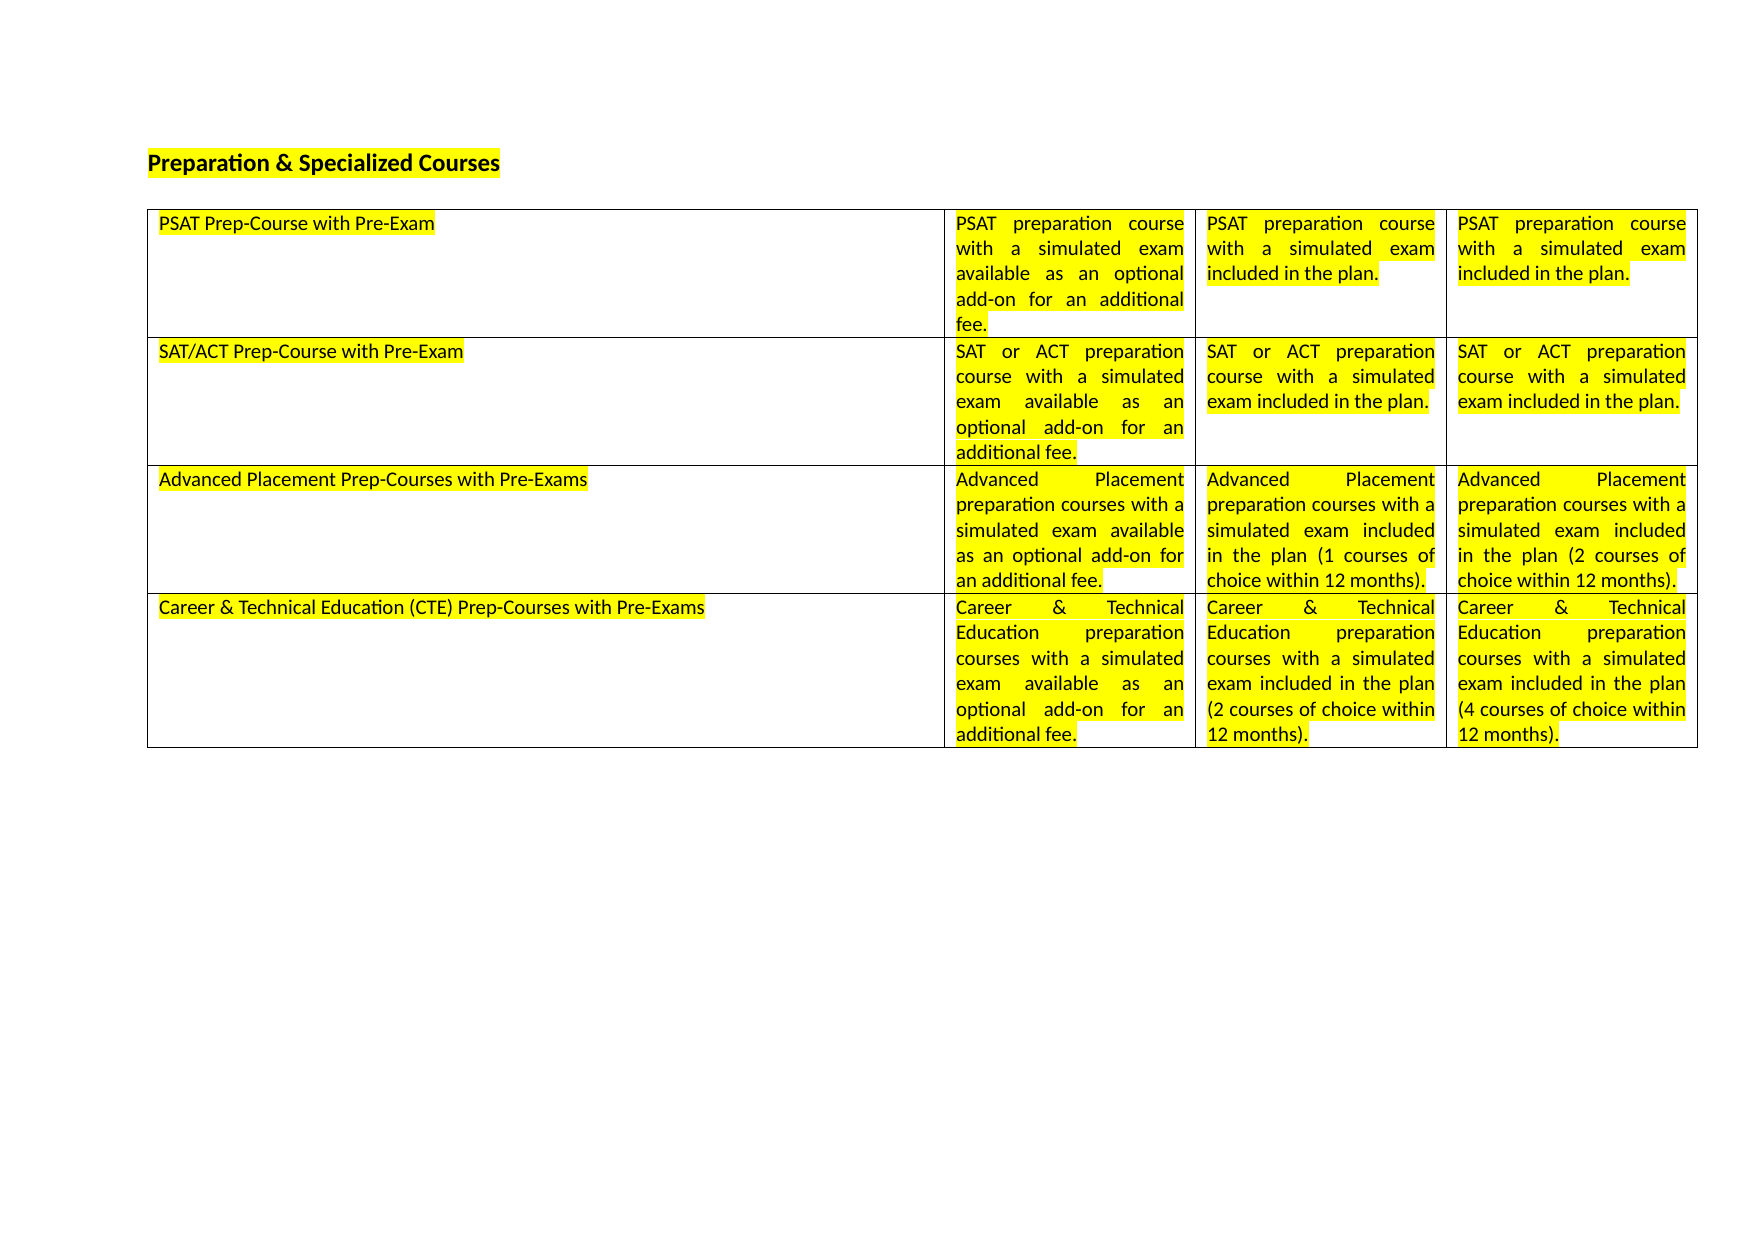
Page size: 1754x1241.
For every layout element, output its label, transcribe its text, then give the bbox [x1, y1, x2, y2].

table_header PSAT preparation course with a simulated exam available as an optional add-on for an additional fee. [945, 210, 1195, 337]
table_cell SAT/ACT Prep-Course with Pre-Exam [148, 338, 944, 465]
table_cell Career & Technical Education (CTE) Prep-Courses with Pre-Exams [148, 594, 944, 747]
table_cell Career & Technical Education preparation courses with a simulated exam available as an optional add-on for an additional fee. [945, 594, 1195, 747]
table_header PSAT preparation course with a simulated exam included in the plan. [1447, 210, 1697, 337]
table_cell SAT or ACT preparation course with a simulated exam available as an optional add-on for an additional fee. [945, 338, 1195, 465]
table_cell Career & Technical Education preparation courses with a simulated exam included in the plan (4 courses of choice within 12 months). [1447, 594, 1697, 747]
table_cell Advanced Placement preparation courses with a simulated exam included in the plan (1 courses of choice within 12 months). [1196, 466, 1446, 593]
table_cell SAT or ACT preparation course with a simulated exam included in the plan. [1196, 338, 1446, 465]
table_cell Advanced Placement Prep-Courses with Pre-Exams [148, 466, 944, 593]
table_cell SAT or ACT preparation course with a simulated exam included in the plan. [1447, 338, 1697, 465]
table_cell Advanced Placement preparation courses with a simulated exam included in the plan (2 courses of choice within 12 months). [1447, 466, 1697, 593]
table_header PSAT Prep-Course with Pre-Exam [148, 210, 944, 337]
table_cell Career & Technical Education preparation courses with a simulated exam included in the plan (2 courses of choice within 12 months). [1196, 594, 1446, 747]
table_cell Advanced Placement preparation courses with a simulated exam available as an optional add-on for an additional fee. [945, 466, 1195, 593]
table_header PSAT preparation course with a simulated exam included in the plan. [1196, 210, 1446, 337]
text Preparation & Specialized Courses [148, 148, 1636, 178]
